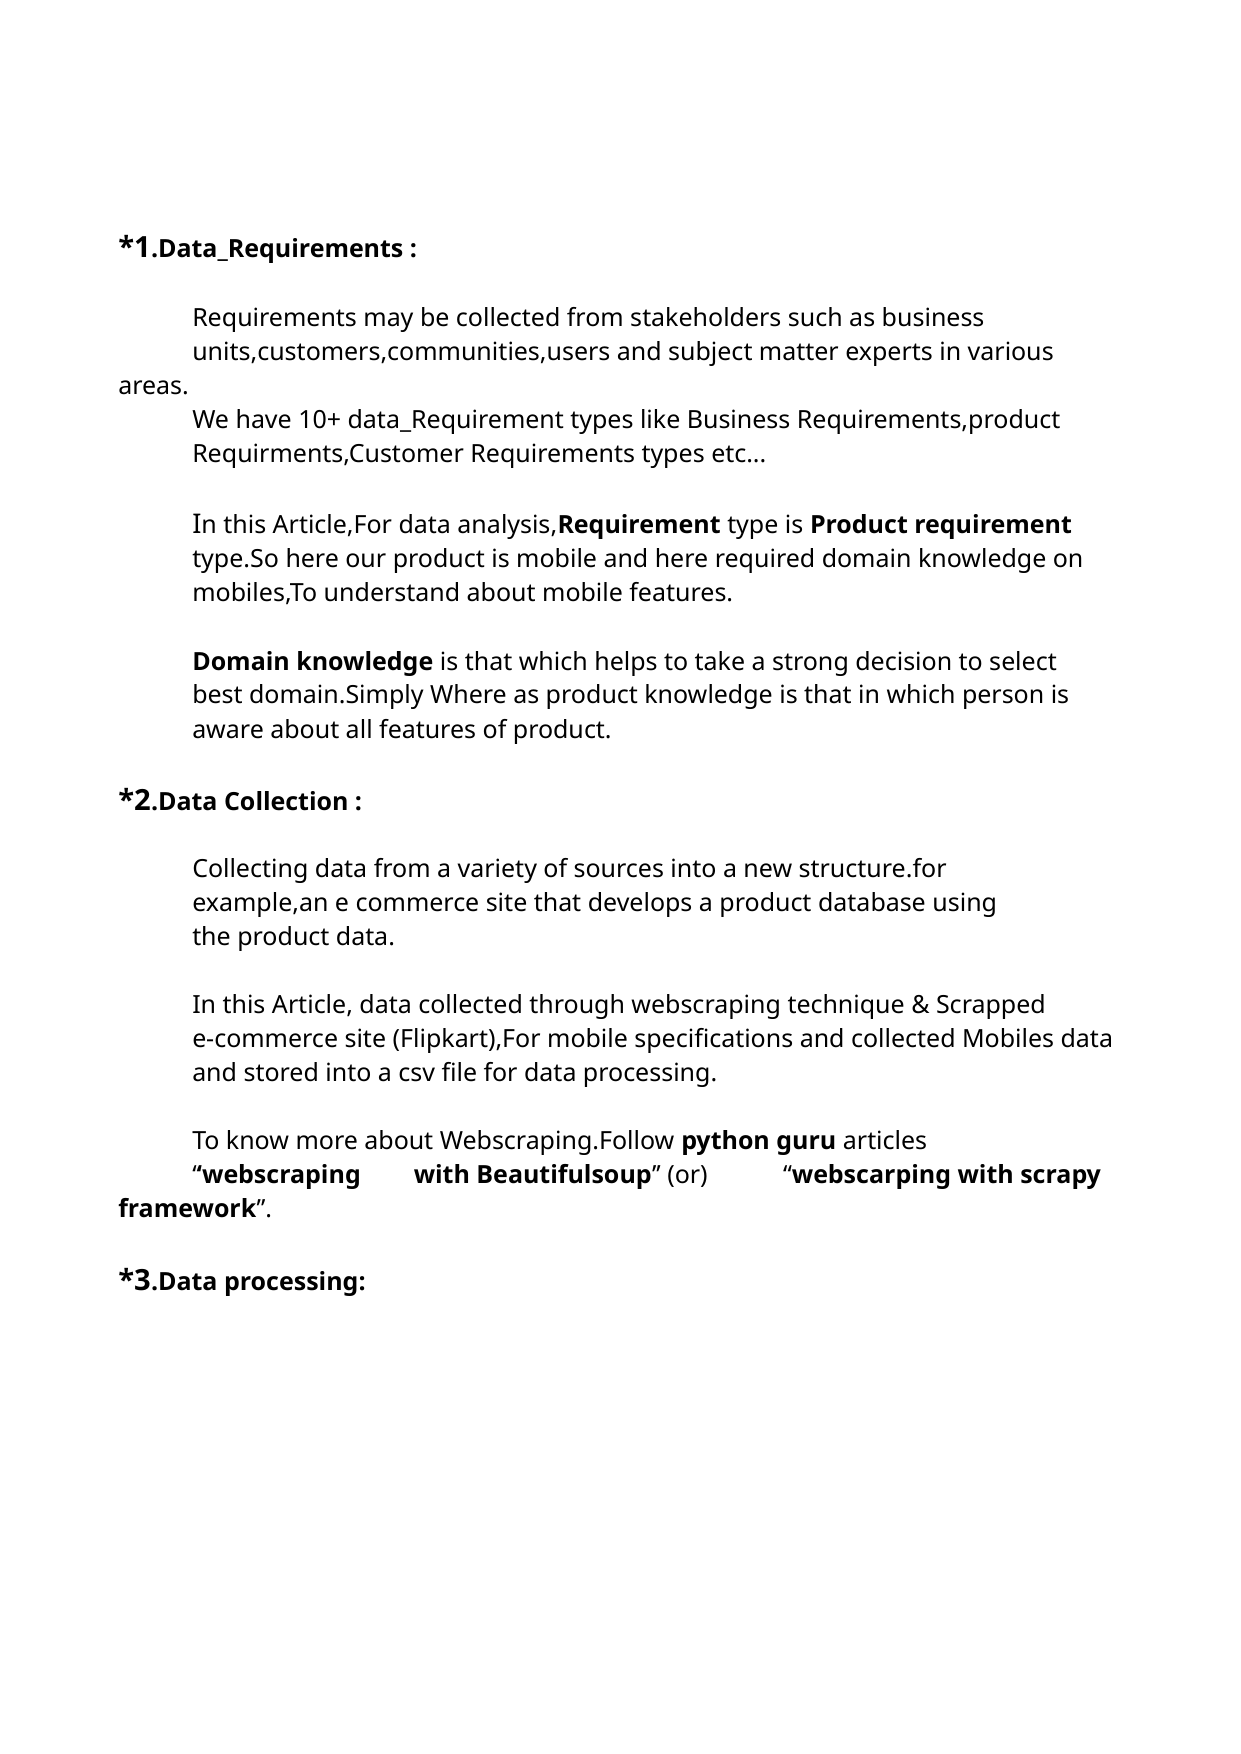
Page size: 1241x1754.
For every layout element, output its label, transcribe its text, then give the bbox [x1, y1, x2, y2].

text Requirements may be collected from stakeholders such as business units,customers,communities,users and subject matter experts in various areas. [118, 300, 1122, 402]
text *3.Data processing: [118, 1259, 1122, 1299]
text Collecting data from a variety of sources into a new structure.for example,an e commerce site that develops a product database using the product data. [118, 850, 1122, 952]
text In this Article,For data analysis,Requirement type is Product requirement type.So here our product is mobile and here required domain knowledge on mobiles,To understand about mobile features. [118, 504, 1122, 609]
text To know more about Webscraping.Follow python guru articles ‘‘webscraping with Beautifulsoup’’ (or) ‘‘webscarping with scrapy framework’’. [118, 1123, 1122, 1225]
text *1.Data_Requirements : [118, 226, 1122, 266]
text We have 10+ data_Requirement types like Business Requirements,product Requirments,Customer Requirements types etc... [118, 402, 1122, 470]
text In this Article, data collected through webscraping technique & Scrapped [118, 987, 1122, 1021]
text e-commerce site (Flipkart),For mobile specifications and collected Mobiles data and stored into a csv file for data processing. [118, 1021, 1122, 1089]
text Domain knowledge is that which helps to take a strong decision to select best domain.Simply Where as product knowledge is that in which person is aware about all features of product. [118, 643, 1122, 745]
text *2.Data Collection : [118, 779, 1122, 819]
